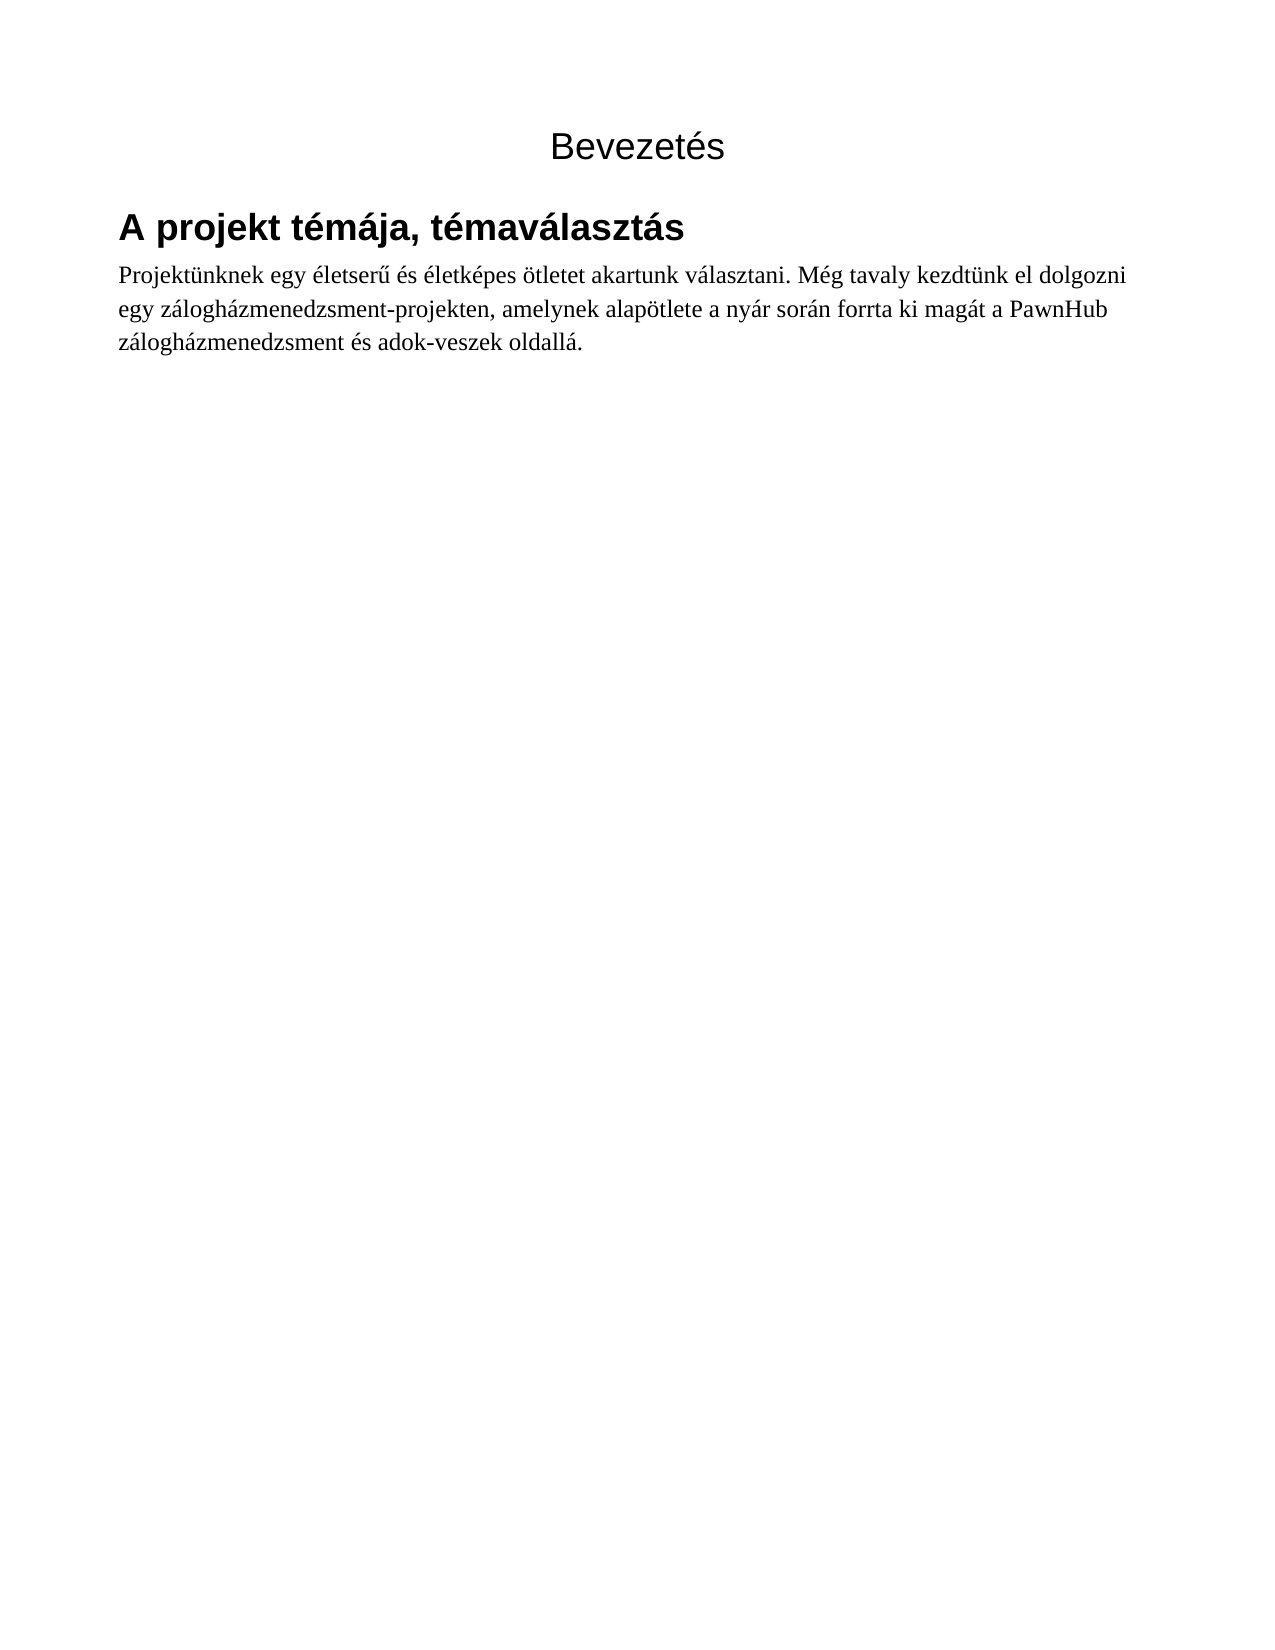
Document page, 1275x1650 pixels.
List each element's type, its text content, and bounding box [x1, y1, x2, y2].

text Projektünknek egy életserű és életképes ötletet akartunk választani. Még tavaly kezdtünk el dolgozni egy zálogházmenedzsment-projekten, amelynek alapötlete a nyár során forrta ki magát a PawnHub zálogházmenedzsment és adok-veszek oldallá. [118, 261, 1157, 355]
subtitle A projekt témája, témaválasztás [118, 205, 1157, 248]
subtitle Bevezetés [118, 124, 1157, 167]
